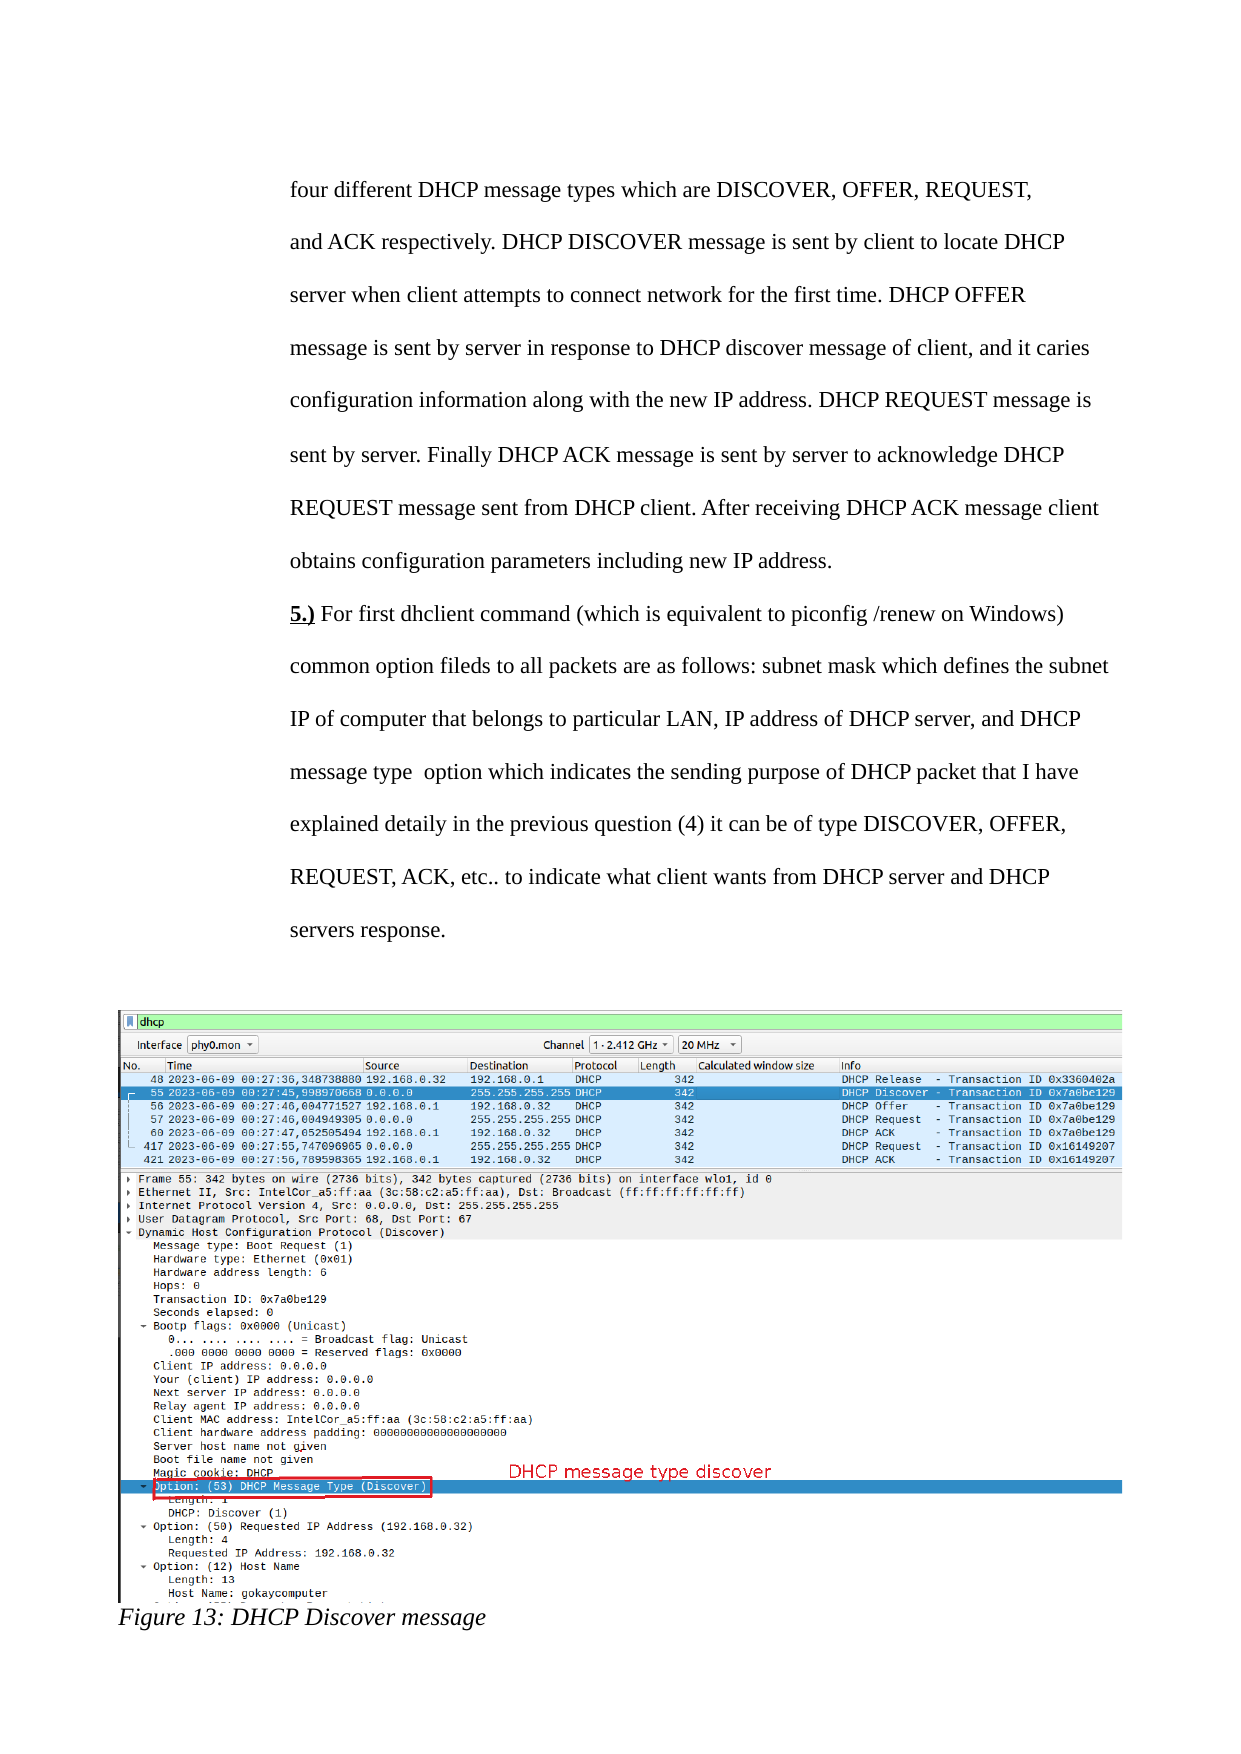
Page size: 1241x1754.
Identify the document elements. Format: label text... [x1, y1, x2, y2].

text message is sent by server in response to DHCP discover message of client, and it caries [118, 334, 1122, 360]
text Figure 13: DHCP Discover message [118, 1603, 1122, 1631]
text sent by server. Finally DHCP ACK message is sent by server to acknowledge DHCP [118, 442, 1122, 468]
text four different DHCP message types which are DISCOVER, OFFER, REQUEST, [118, 176, 1122, 202]
text and ACK respectively. DHCP DISCOVER message is sent by client to locate DHCP [118, 228, 1122, 255]
text server when client attempts to connect network for the first time. DHCP OFFER [118, 281, 1122, 307]
text REQUEST message sent from DHCP client. After receiving DHCP ACK message client [118, 494, 1122, 521]
text configuration information along with the new IP address. DHCP REQUEST message is [118, 386, 1122, 413]
text 5.) For first dhclient command (which is equivalent to piconfig /renew on Windows) [118, 600, 1122, 626]
text explained detaily in the previous question (4) it can be of type DISCOVER, OFFER, [118, 811, 1122, 837]
picture [118, 1010, 1123, 1603]
text servers response. [118, 916, 1122, 942]
text message type option which indicates the sending purpose of DHCP packet that I have [118, 758, 1122, 784]
text REQUEST, ACK, etc.. to indicate what client wants from DHCP server and DHCP [118, 863, 1122, 889]
text IP of computer that belongs to particular LAN, IP address of DHCP server, and DHCP [118, 705, 1122, 731]
text obtains configuration parameters including new IP address. [118, 547, 1122, 573]
text common option fileds to all packets are as follows: subnet mask which defines the subnet [118, 652, 1122, 679]
